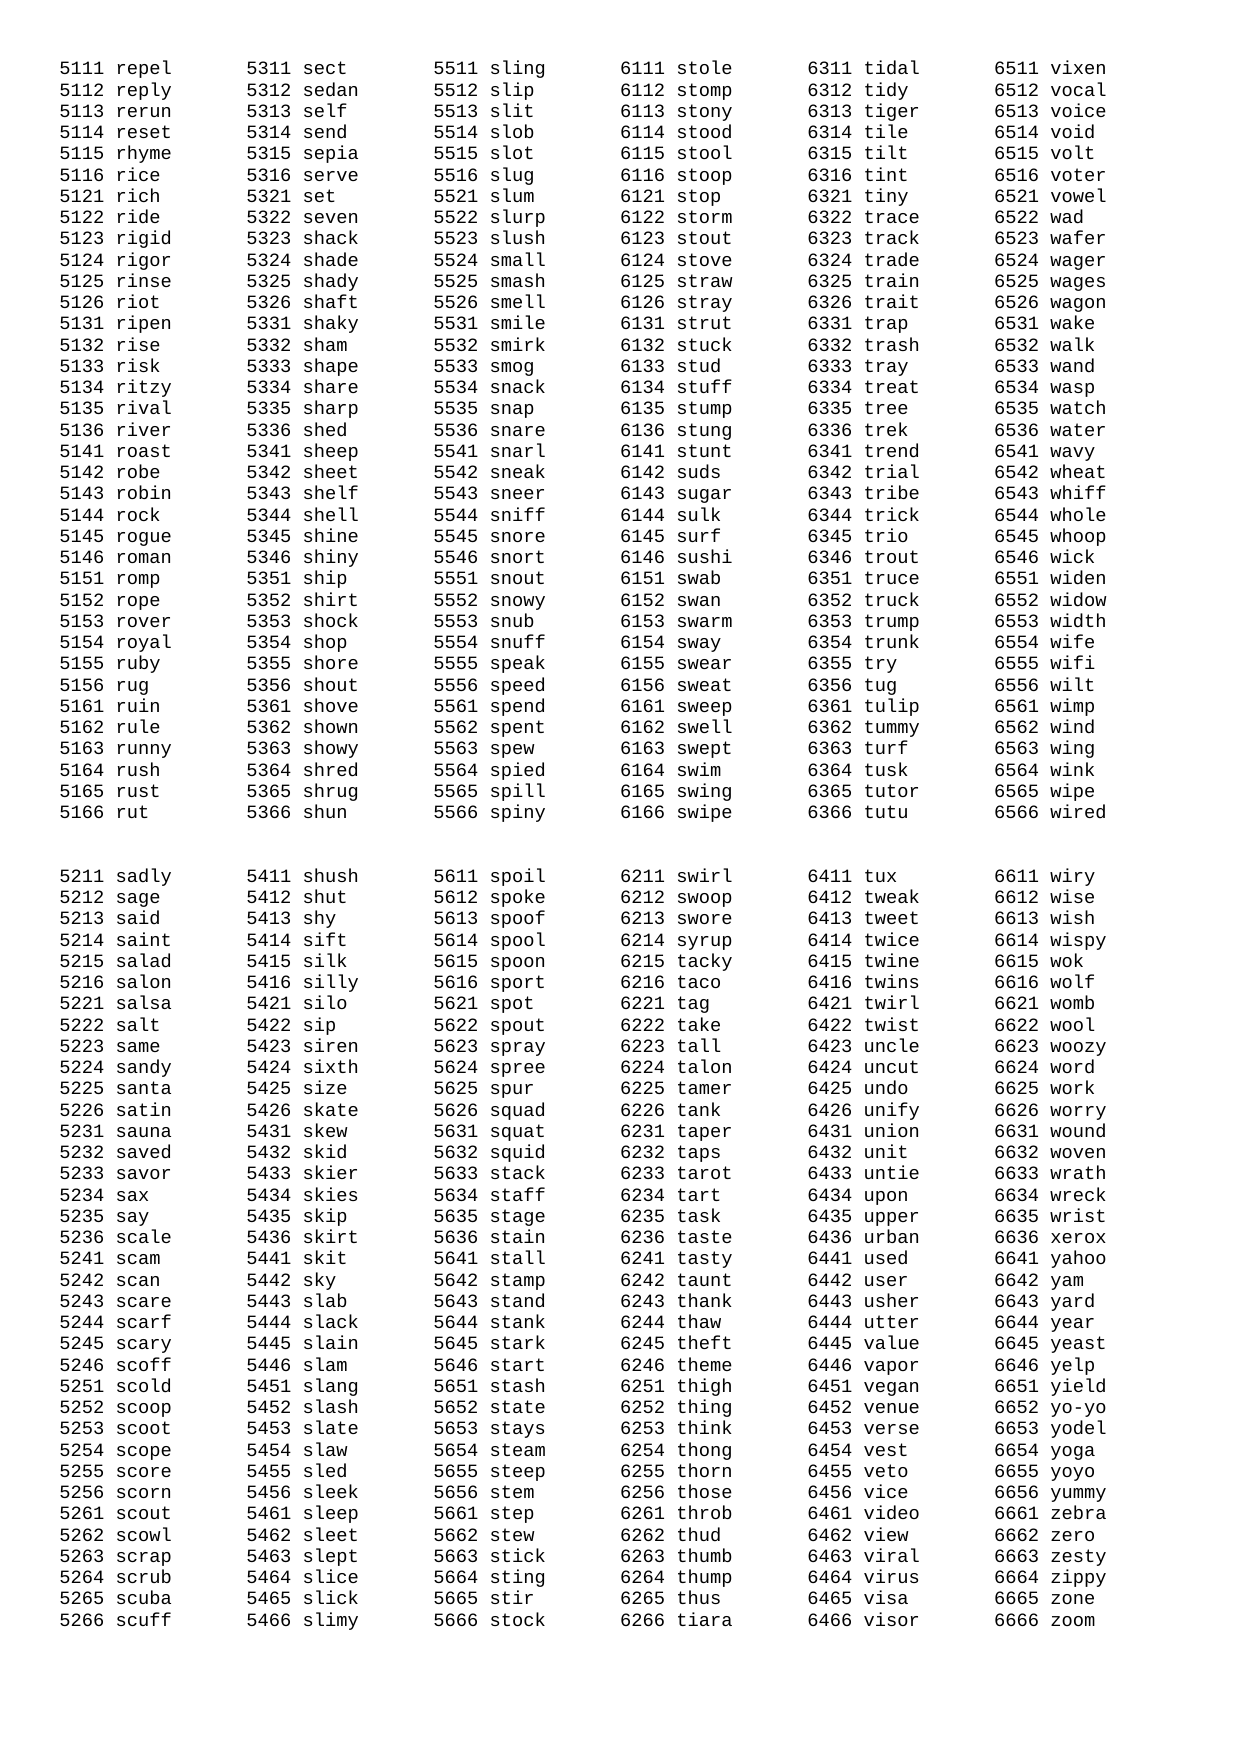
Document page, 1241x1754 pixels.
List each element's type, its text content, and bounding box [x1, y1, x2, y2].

text 6541 wavy [994, 442, 1181, 463]
text 6562 wind [994, 718, 1181, 739]
text 5544 sniff [433, 505, 620, 527]
text 6664 zippy [994, 1568, 1181, 1589]
text 5445 slain [246, 1334, 433, 1355]
text 5361 shove [246, 697, 433, 718]
text 6661 zebra [994, 1504, 1181, 1525]
text 6525 wages [994, 272, 1181, 293]
text 5635 stage [433, 1207, 620, 1228]
text 6611 wiry [994, 867, 1181, 888]
text 6536 water [994, 420, 1181, 442]
text 6521 vowel [994, 187, 1181, 208]
text 5525 smash [433, 272, 620, 293]
text 5133 risk [59, 357, 246, 378]
text 6551 widen [994, 569, 1181, 590]
text 5542 sneak [433, 463, 620, 484]
text 5166 rut [59, 803, 246, 824]
text 6352 truck [807, 590, 994, 612]
text 6424 uncut [807, 1058, 994, 1079]
text 6564 wink [994, 760, 1181, 782]
text 5214 saint [59, 930, 246, 952]
text 6522 wad [994, 208, 1181, 229]
text 5455 sled [246, 1462, 433, 1483]
text 6345 trio [807, 527, 994, 548]
text 6621 womb [994, 994, 1181, 1015]
text 5263 scrap [59, 1547, 246, 1568]
text 5261 scout [59, 1504, 246, 1525]
text 5135 rival [59, 399, 246, 420]
text 5556 speed [433, 675, 620, 697]
text 6534 wasp [994, 378, 1181, 399]
text 6222 take [620, 1015, 807, 1037]
text 5134 ritzy [59, 378, 246, 399]
text 5545 snore [433, 527, 620, 548]
text 5213 said [59, 909, 246, 930]
text 6463 viral [807, 1547, 994, 1568]
text 6546 wick [994, 548, 1181, 569]
text 6555 wifi [994, 654, 1181, 675]
text 5612 spoke [433, 888, 620, 909]
text 6251 thigh [620, 1377, 807, 1398]
text 5616 sport [433, 973, 620, 994]
text 5424 sixth [246, 1058, 433, 1079]
text 6322 trace [807, 208, 994, 229]
text 5552 snowy [433, 590, 620, 612]
text 5514 slob [433, 123, 620, 144]
text 5654 steam [433, 1440, 620, 1462]
text 5645 stark [433, 1334, 620, 1355]
text 6214 syrup [620, 930, 807, 952]
text 6425 undo [807, 1079, 994, 1100]
text 6246 theme [620, 1355, 807, 1377]
text 5123 rigid [59, 229, 246, 250]
text 6123 stout [620, 229, 807, 250]
text 6656 yummy [994, 1483, 1181, 1504]
text 5664 sting [433, 1568, 620, 1589]
text 5232 saved [59, 1143, 246, 1164]
text 5345 shine [246, 527, 433, 548]
text 6162 swell [620, 718, 807, 739]
text 6626 worry [994, 1100, 1181, 1122]
text 5653 stays [433, 1419, 620, 1440]
text 5511 sling [433, 59, 620, 80]
text 5412 shut [246, 888, 433, 909]
text 5116 rice [59, 165, 246, 187]
text 6363 turf [807, 739, 994, 760]
text 5641 stall [433, 1249, 620, 1270]
text 6462 view [807, 1525, 994, 1547]
text 6234 tart [620, 1185, 807, 1207]
text 5236 scale [59, 1228, 246, 1249]
text 6515 volt [994, 144, 1181, 165]
text 6625 work [994, 1079, 1181, 1100]
text 6334 treat [807, 378, 994, 399]
text 5251 scold [59, 1377, 246, 1398]
text 6613 wish [994, 909, 1181, 930]
text 6321 tiny [807, 187, 994, 208]
text 5151 romp [59, 569, 246, 590]
text 6616 wolf [994, 973, 1181, 994]
text 5562 spent [433, 718, 620, 739]
text 6635 wrist [994, 1207, 1181, 1228]
text 6356 tug [807, 675, 994, 697]
text 5415 silk [246, 952, 433, 973]
text 5546 snort [433, 548, 620, 569]
text 5355 shore [246, 654, 433, 675]
text 6632 woven [994, 1143, 1181, 1164]
text 6122 storm [620, 208, 807, 229]
text 6614 wispy [994, 930, 1181, 952]
text 5364 shred [246, 760, 433, 782]
text 6413 tweet [807, 909, 994, 930]
text 6151 swab [620, 569, 807, 590]
text 5155 ruby [59, 654, 246, 675]
text 6225 tamer [620, 1079, 807, 1100]
text 6566 wired [994, 803, 1181, 824]
text 6361 tulip [807, 697, 994, 718]
text 5561 spend [433, 697, 620, 718]
text 6121 stop [620, 187, 807, 208]
text 6432 unit [807, 1143, 994, 1164]
text 5615 spoon [433, 952, 620, 973]
text 6526 wagon [994, 293, 1181, 314]
text 5564 spied [433, 760, 620, 782]
text 6125 straw [620, 272, 807, 293]
text 5311 sect [246, 59, 433, 80]
text 5265 scuba [59, 1589, 246, 1610]
text 5662 stew [433, 1525, 620, 1547]
text 6155 swear [620, 654, 807, 675]
text 6226 tank [620, 1100, 807, 1122]
text 5563 spew [433, 739, 620, 760]
text 6533 wand [994, 357, 1181, 378]
text 5365 shrug [246, 782, 433, 803]
text 5325 shady [246, 272, 433, 293]
text 5245 scary [59, 1334, 246, 1355]
text 5344 shell [246, 505, 433, 527]
text 5331 shaky [246, 314, 433, 335]
text 5235 say [59, 1207, 246, 1228]
text 6153 swarm [620, 612, 807, 633]
text 6335 tree [807, 399, 994, 420]
text 5532 smirk [433, 335, 620, 357]
text 5333 shape [246, 357, 433, 378]
text 6436 urban [807, 1228, 994, 1249]
text 5536 snare [433, 420, 620, 442]
text 5164 rush [59, 760, 246, 782]
text 6233 tarot [620, 1164, 807, 1185]
text 5316 serve [246, 165, 433, 187]
text 5535 snap [433, 399, 620, 420]
text 5231 sauna [59, 1122, 246, 1143]
text 5665 stir [433, 1589, 620, 1610]
text 5322 seven [246, 208, 433, 229]
text 5555 speak [433, 654, 620, 675]
text 6665 zone [994, 1589, 1181, 1610]
text 5426 skate [246, 1100, 433, 1122]
text 6253 think [620, 1419, 807, 1440]
text 6215 tacky [620, 952, 807, 973]
text 6646 yelp [994, 1355, 1181, 1377]
text 5631 squat [433, 1122, 620, 1143]
text 5411 shush [246, 867, 433, 888]
text 6333 tray [807, 357, 994, 378]
text 5623 spray [433, 1037, 620, 1058]
text 6431 union [807, 1122, 994, 1143]
text 6261 throb [620, 1504, 807, 1525]
text 6612 wise [994, 888, 1181, 909]
text 5461 sleep [246, 1504, 433, 1525]
text 6655 yoyo [994, 1462, 1181, 1483]
text 5632 squid [433, 1143, 620, 1164]
text 6235 task [620, 1207, 807, 1228]
text 6666 zoom [994, 1610, 1181, 1632]
text 6343 tribe [807, 484, 994, 505]
text 6142 suds [620, 463, 807, 484]
text 6362 tummy [807, 718, 994, 739]
text 6453 verse [807, 1419, 994, 1440]
text 6563 wing [994, 739, 1181, 760]
text 6132 stuck [620, 335, 807, 357]
text 5145 rogue [59, 527, 246, 548]
text 6631 wound [994, 1122, 1181, 1143]
text 6325 train [807, 272, 994, 293]
text 6244 thaw [620, 1313, 807, 1334]
text 5663 stick [433, 1547, 620, 1568]
text 6113 stony [620, 102, 807, 123]
text 5154 royal [59, 633, 246, 654]
text 5526 smell [433, 293, 620, 314]
text 6156 sweat [620, 675, 807, 697]
text 5613 spoof [433, 909, 620, 930]
text 6532 walk [994, 335, 1181, 357]
text 6146 sushi [620, 548, 807, 569]
text 6161 sweep [620, 697, 807, 718]
text 5146 roman [59, 548, 246, 569]
text 5144 rock [59, 505, 246, 527]
text 5652 state [433, 1398, 620, 1419]
text 5244 scarf [59, 1313, 246, 1334]
text 5462 sleet [246, 1525, 433, 1547]
text 5416 silly [246, 973, 433, 994]
text 6154 sway [620, 633, 807, 654]
text 5262 scowl [59, 1525, 246, 1547]
text 6342 trial [807, 463, 994, 484]
text 5433 skier [246, 1164, 433, 1185]
text 6331 trap [807, 314, 994, 335]
text 5323 shack [246, 229, 433, 250]
text 6216 taco [620, 973, 807, 994]
text 6434 upon [807, 1185, 994, 1207]
text 6366 tutu [807, 803, 994, 824]
text 5553 snub [433, 612, 620, 633]
text 6326 trait [807, 293, 994, 314]
text 6542 wheat [994, 463, 1181, 484]
text 6163 swept [620, 739, 807, 760]
text 6134 stuff [620, 378, 807, 399]
text 6165 swing [620, 782, 807, 803]
text 6651 yield [994, 1377, 1181, 1398]
text 6641 yahoo [994, 1249, 1181, 1270]
text 6556 wilt [994, 675, 1181, 697]
text 5143 robin [59, 484, 246, 505]
text 5326 shaft [246, 293, 433, 314]
text 6231 taper [620, 1122, 807, 1143]
text 5611 spoil [433, 867, 620, 888]
text 5132 rise [59, 335, 246, 357]
text 6512 vocal [994, 80, 1181, 102]
text 6663 zesty [994, 1547, 1181, 1568]
text 5256 scorn [59, 1483, 246, 1504]
text 5354 shop [246, 633, 433, 654]
text 6414 twice [807, 930, 994, 952]
text 5254 scope [59, 1440, 246, 1462]
text 5656 stem [433, 1483, 620, 1504]
text 5111 repel [59, 59, 246, 80]
text 6466 visor [807, 1610, 994, 1632]
text 5125 rinse [59, 272, 246, 293]
text 5223 same [59, 1037, 246, 1058]
text 6116 stoop [620, 165, 807, 187]
text 6221 tag [620, 994, 807, 1015]
text 5446 slam [246, 1355, 433, 1377]
text 6266 tiara [620, 1610, 807, 1632]
text 5141 roast [59, 442, 246, 463]
text 6354 trunk [807, 633, 994, 654]
text 5313 self [246, 102, 433, 123]
text 6443 usher [807, 1292, 994, 1313]
text 6511 vixen [994, 59, 1181, 80]
text 5551 snout [433, 569, 620, 590]
text 5334 share [246, 378, 433, 399]
text 5252 scoop [59, 1398, 246, 1419]
text 6643 yard [994, 1292, 1181, 1313]
text 6355 try [807, 654, 994, 675]
text 5443 slab [246, 1292, 433, 1313]
text 5156 rug [59, 675, 246, 697]
text 5136 river [59, 420, 246, 442]
text 5531 smile [433, 314, 620, 335]
text 6444 utter [807, 1313, 994, 1334]
text 6433 untie [807, 1164, 994, 1185]
text 5425 size [246, 1079, 433, 1100]
text 5162 rule [59, 718, 246, 739]
text 5626 squad [433, 1100, 620, 1122]
text 5444 slack [246, 1313, 433, 1334]
text 5211 sadly [59, 867, 246, 888]
text 6312 tidy [807, 80, 994, 102]
text 6523 wafer [994, 229, 1181, 250]
text 5163 runny [59, 739, 246, 760]
text 6633 wrath [994, 1164, 1181, 1185]
text 5414 sift [246, 930, 433, 952]
text 5655 steep [433, 1462, 620, 1483]
text 5566 spiny [433, 803, 620, 824]
text 6332 trash [807, 335, 994, 357]
text 5321 set [246, 187, 433, 208]
text 6252 thing [620, 1398, 807, 1419]
text 5131 ripen [59, 314, 246, 335]
text 5642 stamp [433, 1270, 620, 1292]
text 6264 thump [620, 1568, 807, 1589]
text 6364 tusk [807, 760, 994, 782]
text 5465 slick [246, 1589, 433, 1610]
text 6416 twins [807, 973, 994, 994]
text 5346 shiny [246, 548, 433, 569]
text 6124 stove [620, 250, 807, 272]
text 5421 silo [246, 994, 433, 1015]
text 6553 width [994, 612, 1181, 633]
text 5661 step [433, 1504, 620, 1525]
text 5464 slice [246, 1568, 433, 1589]
text 5266 scuff [59, 1610, 246, 1632]
text 5221 salsa [59, 994, 246, 1015]
text 5332 sham [246, 335, 433, 357]
text 6262 thud [620, 1525, 807, 1547]
text 5242 scan [59, 1270, 246, 1292]
text 5351 ship [246, 569, 433, 590]
text 6263 thumb [620, 1547, 807, 1568]
text 5362 shown [246, 718, 433, 739]
text 5363 showy [246, 739, 433, 760]
text 6412 tweak [807, 888, 994, 909]
text 6265 thus [620, 1589, 807, 1610]
text 5521 slum [433, 187, 620, 208]
text 5115 rhyme [59, 144, 246, 165]
text 6565 wipe [994, 782, 1181, 803]
text 6645 yeast [994, 1334, 1181, 1355]
text 5161 ruin [59, 697, 246, 718]
text 5516 slug [433, 165, 620, 187]
text 5126 riot [59, 293, 246, 314]
text 5352 shirt [246, 590, 433, 612]
text 6445 value [807, 1334, 994, 1355]
text 6615 wok [994, 952, 1181, 973]
text 6314 tile [807, 123, 994, 144]
text 6455 veto [807, 1462, 994, 1483]
text 5165 rust [59, 782, 246, 803]
text 5121 rich [59, 187, 246, 208]
text 6255 thorn [620, 1462, 807, 1483]
text 6344 trick [807, 505, 994, 527]
text 5142 robe [59, 463, 246, 484]
text 5423 siren [246, 1037, 433, 1058]
text 6421 twirl [807, 994, 994, 1015]
text 5246 scoff [59, 1355, 246, 1377]
text 6141 stunt [620, 442, 807, 463]
text 5335 sharp [246, 399, 433, 420]
text 6136 stung [620, 420, 807, 442]
text 6544 whole [994, 505, 1181, 527]
text 5253 scoot [59, 1419, 246, 1440]
text 6461 video [807, 1504, 994, 1525]
text 6224 talon [620, 1058, 807, 1079]
text 6316 tint [807, 165, 994, 187]
text 6535 watch [994, 399, 1181, 420]
text 6341 trend [807, 442, 994, 463]
text 6624 word [994, 1058, 1181, 1079]
text 6365 tutor [807, 782, 994, 803]
text 5513 slit [433, 102, 620, 123]
text 6513 voice [994, 102, 1181, 123]
text 6236 taste [620, 1228, 807, 1249]
text 6243 thank [620, 1292, 807, 1313]
text 6256 those [620, 1483, 807, 1504]
text 6242 taunt [620, 1270, 807, 1292]
text 6241 tasty [620, 1249, 807, 1270]
text 5522 slurp [433, 208, 620, 229]
text 5534 snack [433, 378, 620, 399]
text 5422 sip [246, 1015, 433, 1037]
text 6442 user [807, 1270, 994, 1292]
text 5264 scrub [59, 1568, 246, 1589]
text 5624 spree [433, 1058, 620, 1079]
text 6516 voter [994, 165, 1181, 187]
text 5222 salt [59, 1015, 246, 1037]
text 5554 snuff [433, 633, 620, 654]
text 6552 widow [994, 590, 1181, 612]
text 6514 void [994, 123, 1181, 144]
text 6623 woozy [994, 1037, 1181, 1058]
text 5226 satin [59, 1100, 246, 1122]
text 5341 sheep [246, 442, 433, 463]
text 5255 score [59, 1462, 246, 1483]
text 5515 slot [433, 144, 620, 165]
text 6634 wreck [994, 1185, 1181, 1207]
text 5625 spur [433, 1079, 620, 1100]
text 5666 stock [433, 1610, 620, 1632]
text 5152 rope [59, 590, 246, 612]
text 6351 truce [807, 569, 994, 590]
text 5233 savor [59, 1164, 246, 1185]
text 5634 staff [433, 1185, 620, 1207]
text 5431 skew [246, 1122, 433, 1143]
text 5614 spool [433, 930, 620, 952]
text 6336 trek [807, 420, 994, 442]
text 6144 sulk [620, 505, 807, 527]
text 6311 tidal [807, 59, 994, 80]
text 5434 skies [246, 1185, 433, 1207]
text 5651 stash [433, 1377, 620, 1398]
text 5541 snarl [433, 442, 620, 463]
text 5432 skid [246, 1143, 433, 1164]
text 5453 slate [246, 1419, 433, 1440]
text 5225 santa [59, 1079, 246, 1100]
text 5315 sepia [246, 144, 433, 165]
text 6323 track [807, 229, 994, 250]
text 6622 wool [994, 1015, 1181, 1037]
text 6254 thong [620, 1440, 807, 1462]
text 6435 upper [807, 1207, 994, 1228]
text 5543 sneer [433, 484, 620, 505]
text 5621 spot [433, 994, 620, 1015]
text 6454 vest [807, 1440, 994, 1462]
text 6531 wake [994, 314, 1181, 335]
text 6636 xerox [994, 1228, 1181, 1249]
text 5523 slush [433, 229, 620, 250]
text 6111 stole [620, 59, 807, 80]
text 6441 used [807, 1249, 994, 1270]
text 5454 slaw [246, 1440, 433, 1462]
text 6422 twist [807, 1015, 994, 1037]
text 5366 shun [246, 803, 433, 824]
text 6561 wimp [994, 697, 1181, 718]
text 6662 zero [994, 1525, 1181, 1547]
text 5216 salon [59, 973, 246, 994]
text 6451 vegan [807, 1377, 994, 1398]
text 6143 sugar [620, 484, 807, 505]
text 6223 tall [620, 1037, 807, 1058]
text 5456 sleek [246, 1483, 433, 1504]
text 5622 spout [433, 1015, 620, 1037]
text 5644 stank [433, 1313, 620, 1334]
text 5633 stack [433, 1164, 620, 1185]
text 6644 year [994, 1313, 1181, 1334]
text 6653 yodel [994, 1419, 1181, 1440]
text 5565 spill [433, 782, 620, 803]
text 5413 shy [246, 909, 433, 930]
text 6415 twine [807, 952, 994, 973]
text 6315 tilt [807, 144, 994, 165]
text 6543 whiff [994, 484, 1181, 505]
text 5533 smog [433, 357, 620, 378]
text 6446 vapor [807, 1355, 994, 1377]
text 6545 whoop [994, 527, 1181, 548]
text 6652 yo-yo [994, 1398, 1181, 1419]
text 5512 slip [433, 80, 620, 102]
text 5324 shade [246, 250, 433, 272]
text 6232 taps [620, 1143, 807, 1164]
text 6245 theft [620, 1334, 807, 1355]
text 6423 uncle [807, 1037, 994, 1058]
text 5643 stand [433, 1292, 620, 1313]
text 5314 send [246, 123, 433, 144]
text 5436 skirt [246, 1228, 433, 1249]
text 6642 yam [994, 1270, 1181, 1292]
text 5122 ride [59, 208, 246, 229]
text 6456 vice [807, 1483, 994, 1504]
text 5442 sky [246, 1270, 433, 1292]
text 6654 yoga [994, 1440, 1181, 1462]
text 6324 trade [807, 250, 994, 272]
text 6346 trout [807, 548, 994, 569]
text 6313 tiger [807, 102, 994, 123]
text 5234 sax [59, 1185, 246, 1207]
text 5435 skip [246, 1207, 433, 1228]
text 5153 rover [59, 612, 246, 633]
text 5112 reply [59, 80, 246, 102]
text 5441 skit [246, 1249, 433, 1270]
text 5342 sheet [246, 463, 433, 484]
text 6465 visa [807, 1589, 994, 1610]
text 6464 virus [807, 1568, 994, 1589]
text 6112 stomp [620, 80, 807, 102]
text 5312 sedan [246, 80, 433, 102]
text 5224 sandy [59, 1058, 246, 1079]
text 5114 reset [59, 123, 246, 144]
text 5636 stain [433, 1228, 620, 1249]
text 6212 swoop [620, 888, 807, 909]
text 6452 venue [807, 1398, 994, 1419]
text 6145 surf [620, 527, 807, 548]
text 5356 shout [246, 675, 433, 697]
text 6164 swim [620, 760, 807, 782]
text 6554 wife [994, 633, 1181, 654]
text 6524 wager [994, 250, 1181, 272]
text 6213 swore [620, 909, 807, 930]
text 5353 shock [246, 612, 433, 633]
text 6353 trump [807, 612, 994, 633]
text 5113 rerun [59, 102, 246, 123]
text 5463 slept [246, 1547, 433, 1568]
text 6133 stud [620, 357, 807, 378]
text 6114 stood [620, 123, 807, 144]
text 5241 scam [59, 1249, 246, 1270]
text 5243 scare [59, 1292, 246, 1313]
text 6166 swipe [620, 803, 807, 824]
text 5215 salad [59, 952, 246, 973]
text 5524 small [433, 250, 620, 272]
text 5336 shed [246, 420, 433, 442]
text 5646 start [433, 1355, 620, 1377]
text 5343 shelf [246, 484, 433, 505]
text 6426 unify [807, 1100, 994, 1122]
text 6152 swan [620, 590, 807, 612]
text 5452 slash [246, 1398, 433, 1419]
text 5451 slang [246, 1377, 433, 1398]
text 6115 stool [620, 144, 807, 165]
text 6411 tux [807, 867, 994, 888]
text 6126 stray [620, 293, 807, 314]
text 5466 slimy [246, 1610, 433, 1632]
text 5212 sage [59, 888, 246, 909]
text 6211 swirl [620, 867, 807, 888]
text 6131 strut [620, 314, 807, 335]
text 5124 rigor [59, 250, 246, 272]
text 6135 stump [620, 399, 807, 420]
